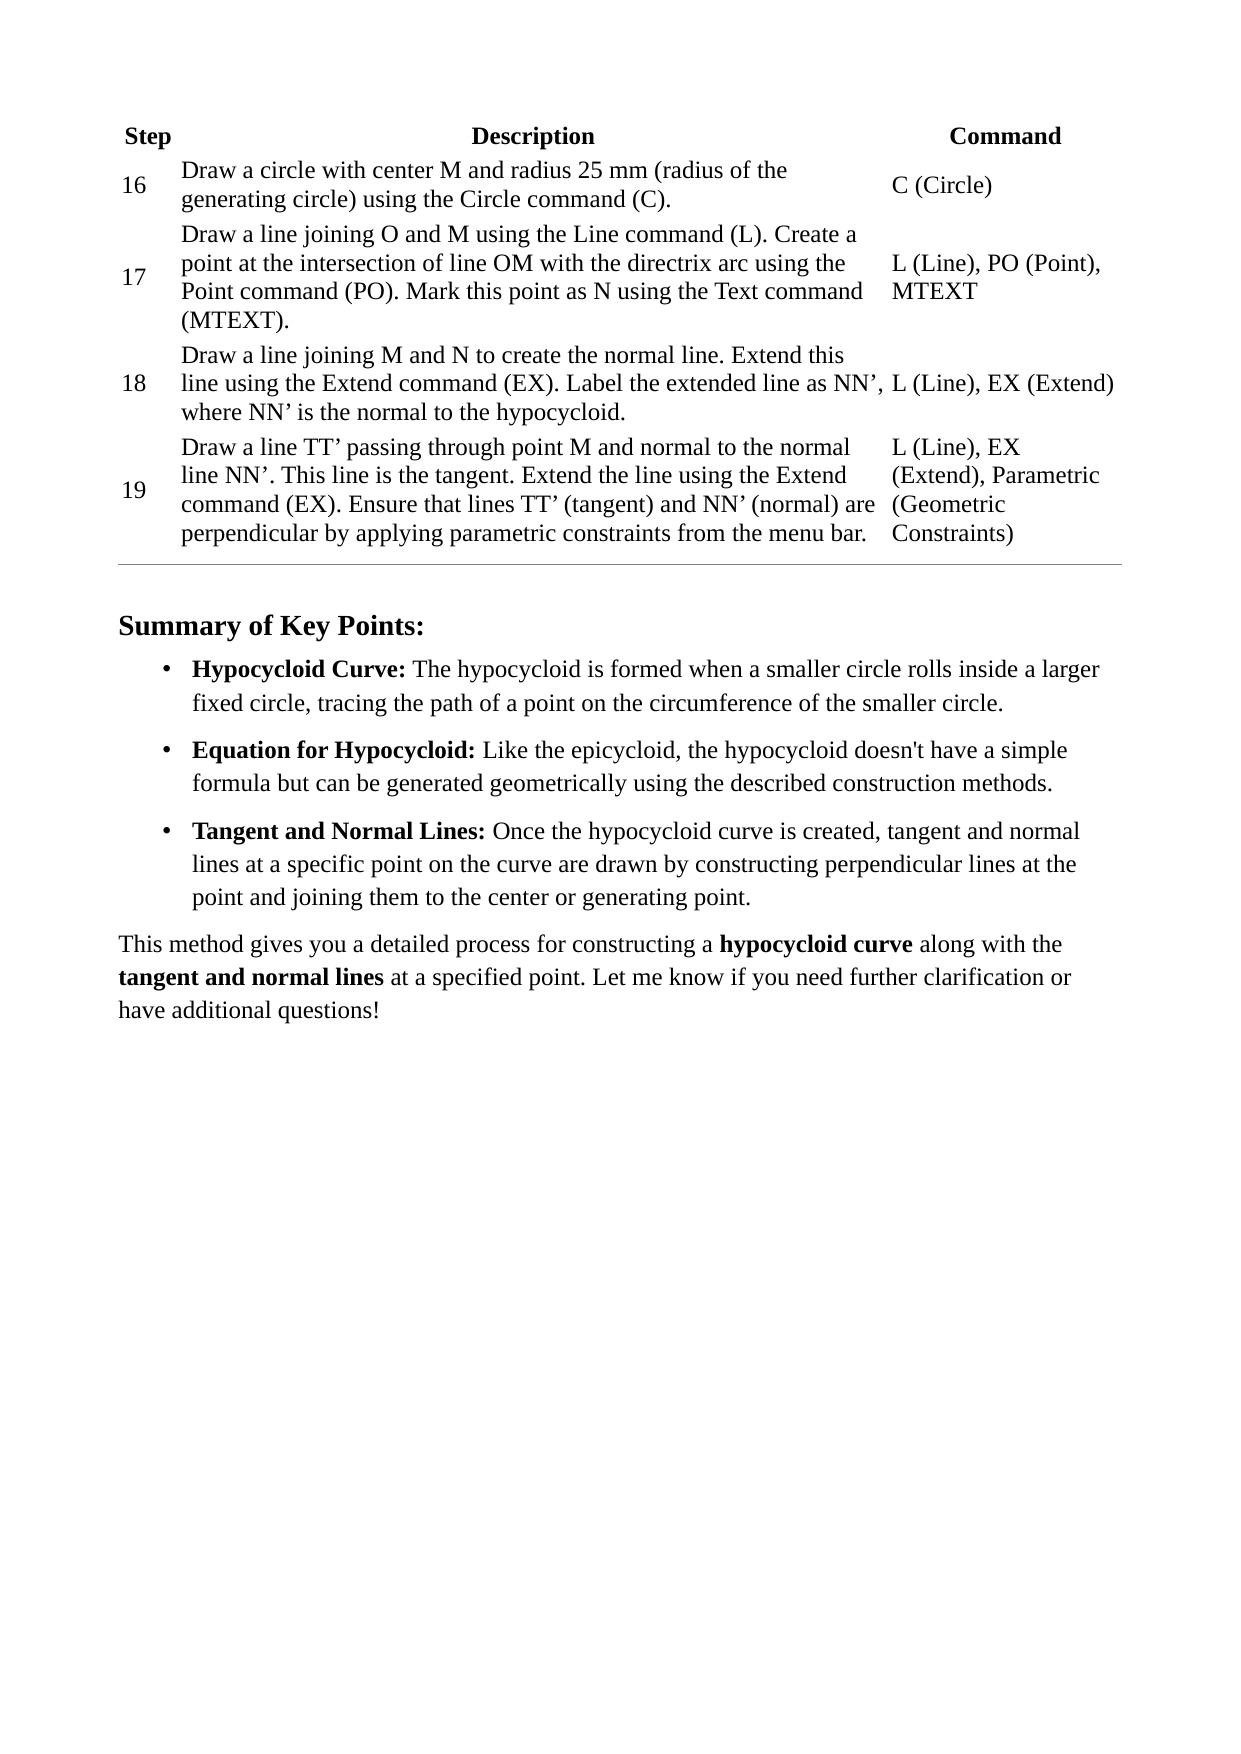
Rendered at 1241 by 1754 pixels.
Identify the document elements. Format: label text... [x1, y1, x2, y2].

table_header Description [178, 118, 889, 153]
table_cell Draw a line joining O and M using the Line command (L). Create a point at the intersection of line OM with the directrix arc using the Point command (PO). Mark this point as N using the Text command (MTEXT). [178, 216, 889, 337]
table_cell 16 [118, 153, 178, 216]
table_cell L (Line), PO (Point), MTEXT [889, 216, 1122, 337]
table_cell L (Line), EX (Extend) [889, 337, 1122, 429]
table_header Command [889, 118, 1122, 153]
table_cell Draw a line TT’ passing through point M and normal to the normal line NN’. This line is the tangent. Extend the line using the Extend command (EX). Ensure that lines TT’ (tangent) and NN’ (normal) are perpendicular by applying parametric constraints from the menu bar. [178, 429, 889, 550]
table_header Step [118, 118, 178, 153]
table_cell Draw a circle with center M and radius 25 mm (radius of the generating circle) using the Circle command (C). [178, 153, 889, 216]
table_cell 17 [118, 216, 178, 337]
table_cell 19 [118, 429, 178, 550]
list Equation for Hypocycloid: Like the epicycloid, the hypocycloid doesn't have a simple formula but can be generated geometrically using the described construction methods. [162, 735, 1122, 797]
table_cell L (Line), EX (Extend), Parametric (Geometric Constraints) [889, 429, 1122, 550]
table_cell Draw a line joining M and N to create the normal line. Extend this line using the Extend command (EX). Label the extended line as NN’, where NN’ is the normal to the hypocycloid. [178, 337, 889, 429]
text This method gives you a detailed process for constructing a hypocycloid curve along with the tangent and normal lines at a specified point. Let me know if you need further clarification or have additional questions! [118, 929, 1122, 1024]
subtitle Summary of Key Points: [118, 608, 1122, 642]
table_cell 18 [118, 337, 178, 429]
list Hypocycloid Curve: The hypocycloid is formed when a smaller circle rolls inside a larger fixed circle, tracing the path of a point on the circumference of the smaller circle. [162, 654, 1122, 716]
table_cell C (Circle) [889, 153, 1122, 216]
list Tangent and Normal Lines: Once the hypocycloid curve is created, tangent and normal lines at a specific point on the curve are drawn by constructing perpendicular lines at the point and joining them to the center or generating point. [162, 816, 1122, 911]
